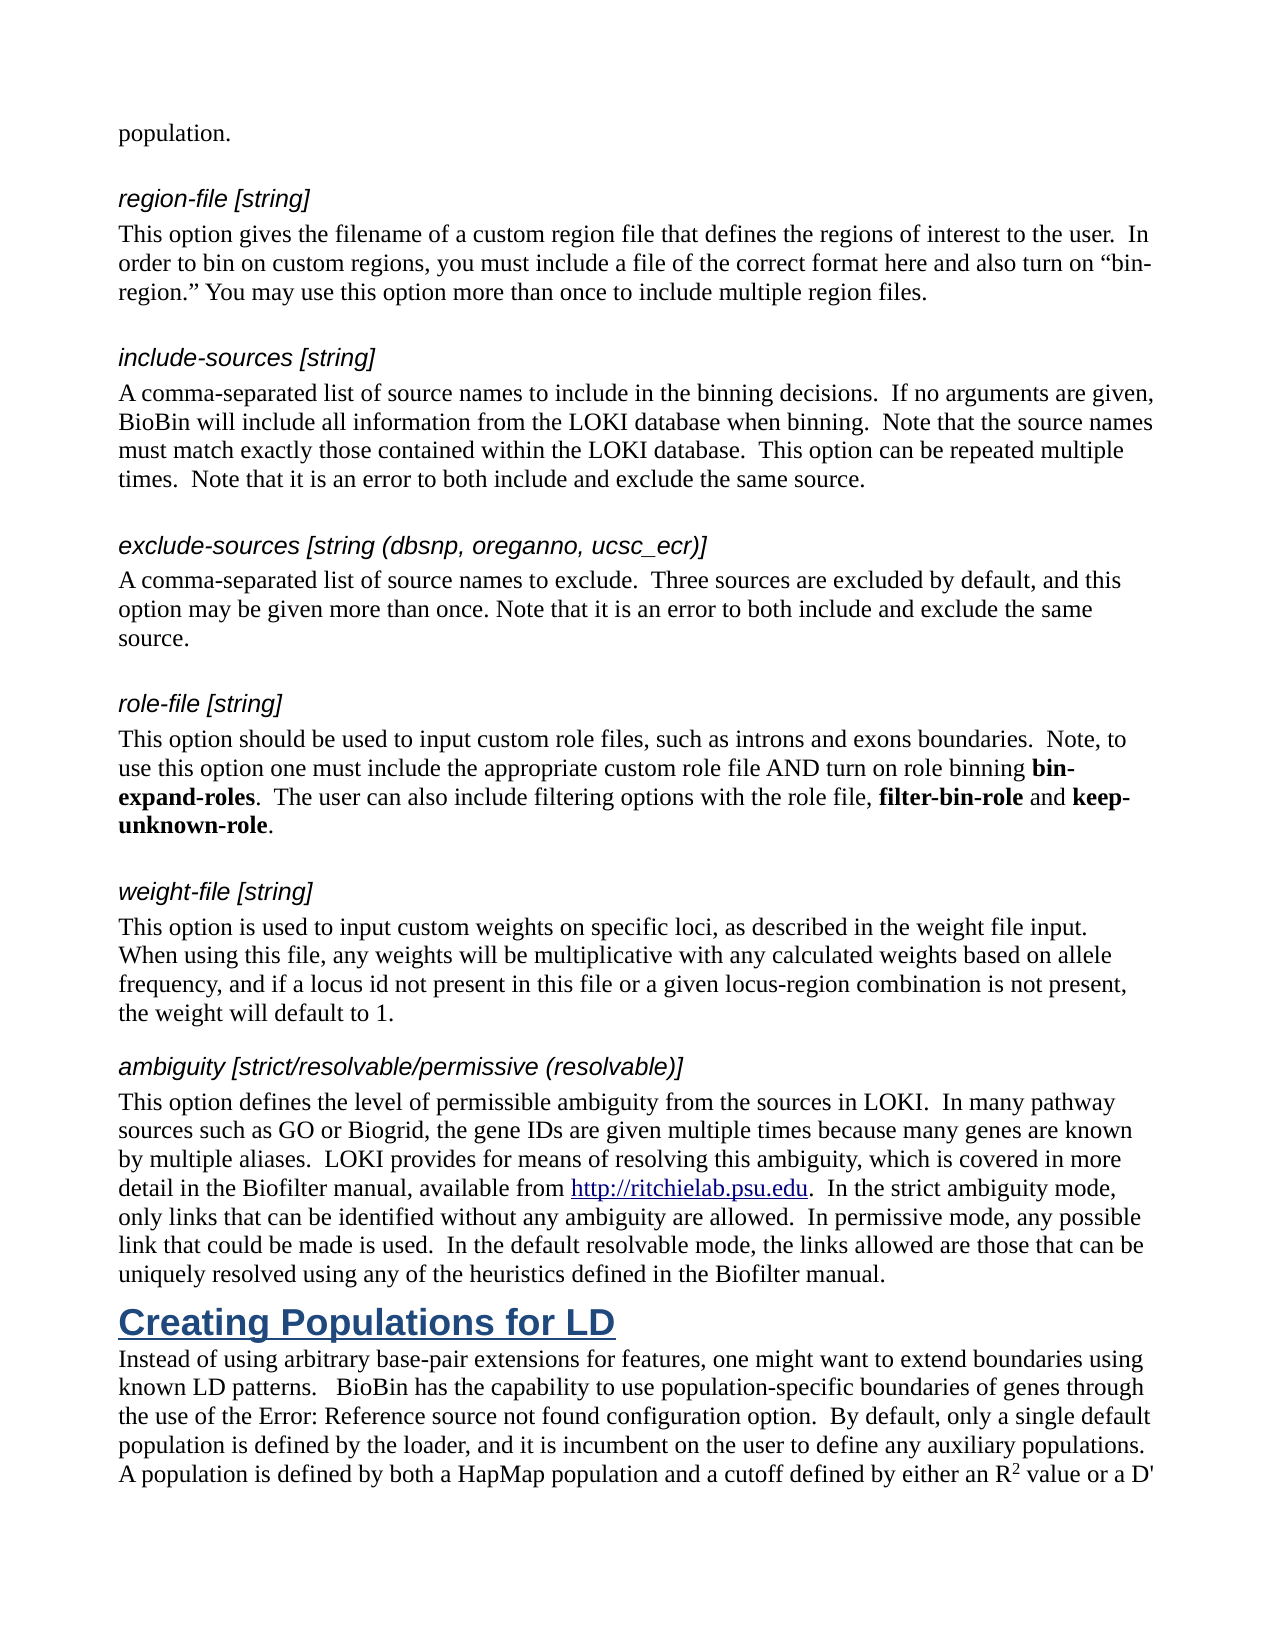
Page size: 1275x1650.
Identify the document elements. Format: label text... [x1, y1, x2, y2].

subtitle Creating Populations for LD [118, 1301, 1157, 1344]
text This option should be used to input custom role files, such as introns and exons boundaries. Note, to use this option one must include the appropriate custom role file AND turn on role binning bin-expand-roles. The user can also include filtering options with the role file, filter-bin-role and keep-unknown-role. [118, 724, 1157, 839]
text This option gives the filename of a custom region file that defines the regions of interest to the user. In order to bin on custom regions, you must include a file of the correct format here and also turn on “bin-region.” You may use this option more than once to include multiple region files. [118, 219, 1157, 306]
text This option defines the level of permissible ambiguity from the sources in LOKI. In many pathway sources such as GO or Biogrid, the gene IDs are given multiple times because many genes are known by multiple aliases. LOKI provides for means of resolving this ambiguity, which is covered in more detail in the Biofilter manual, available from http://ritchielab.psu.edu. In the strict ambiguity mode, only links that can be identified without any ambiguity are allowed. In permissive mode, any possible link that could be made is used. In the default resolvable mode, the links allowed are those that can be uniquely resolved using any of the heuristics defined in the Biofilter manual. [118, 1087, 1157, 1288]
subtitle ambiguity [strict/resolvable/permissive (resolvable)] [118, 1052, 1157, 1081]
text A comma-separated list of source names to exclude. Three sources are excluded by default, and this option may be given more than once. Note that it is an error to both include and exclude the same source. [118, 566, 1157, 652]
subtitle region-file [string] [118, 184, 1157, 213]
subtitle role-file [string] [118, 689, 1157, 718]
text A comma-separated list of source names to include in the binning decisions. If no arguments are given, BioBin will include all information from the LOKI database when binning. Note that the source names must match exactly those contained within the LOKI database. This option can be repeated multiple times. Note that it is an error to both include and exclude the same source. [118, 378, 1157, 493]
subtitle exclude-sources [string (dbsnp, oreganno, ucsc_ecr)] [118, 531, 1157, 559]
text This option is used to input custom weights on specific loci, as described in the weight file input. When using this file, any weights will be multiplicative with any calculated weights based on allele frequency, and if a locus id not present in this file or a given locus-region combination is not present, the weight will default to 1. [118, 912, 1157, 1027]
text Instead of using arbitrary base-pair extensions for features, one might want to extend boundaries using known LD patterns. BioBin has the capability to use population-specific boundaries of genes through the use of the Error: Reference source not found configuration option. By default, only a single default population is defined by the loader, and it is incumbent on the user to define any auxiliary populations. A population is defined by both a HapMap population and a cutoff defined by either an R2 value or a D' [118, 1344, 1157, 1487]
subtitle include-sources [string] [118, 343, 1157, 372]
subtitle weight-file [string] [118, 877, 1157, 906]
text population. [118, 118, 1157, 147]
